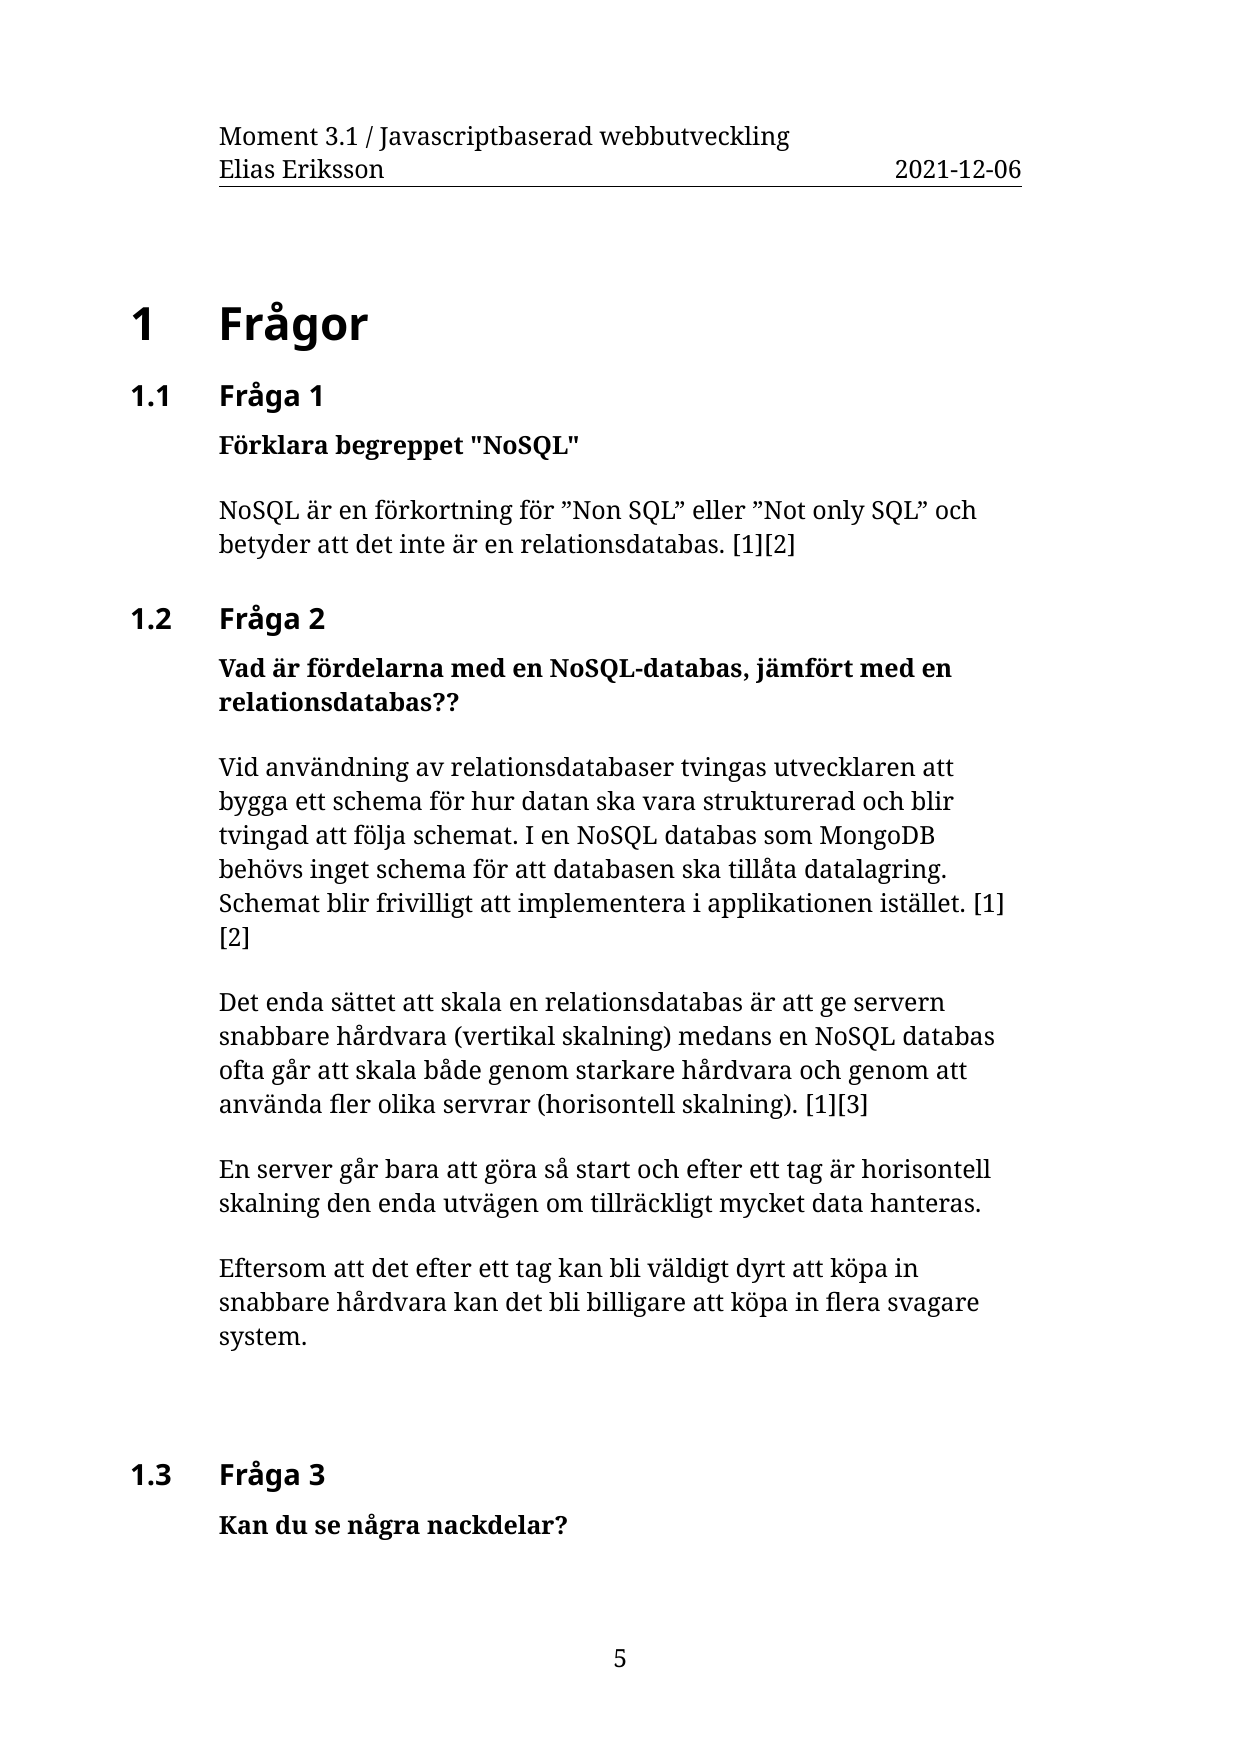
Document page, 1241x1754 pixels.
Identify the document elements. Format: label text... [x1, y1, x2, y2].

subtitle Fråga 3 [130, 1455, 1022, 1494]
text En server går bara att göra så start och efter ett tag är horisontell skalning den enda utvägen om tillräckligt mycket data hanteras. [218, 1152, 1022, 1220]
text Förklara begreppet "NoSQL" [218, 428, 1022, 462]
text Eftersom att det efter ett tag kan bli väldigt dyrt att köpa in snabbare hårdvara kan det bli billigare att köpa in flera svagare system. [218, 1251, 1022, 1353]
text Vad är fördelarna med en NoSQL-databas, jämfört med en relationsdatabas?? [218, 651, 1022, 719]
text Vid användning av relationsdatabaser tvingas utvecklaren att bygga ett schema för hur datan ska vara strukturerad och blir tvingad att följa schemat. I en NoSQL databas som MongoDB behövs inget schema för att databasen ska tillåta datalagring. Schemat blir frivilligt att implementera i applikationen istället. [1][2] [218, 749, 1022, 954]
subtitle Fråga 1 [130, 375, 1022, 415]
text Det enda sättet att skala en relationsdatabas är att ge servern snabbare hårdvara (vertikal skalning) medans en NoSQL databas ofta går att skala både genom starkare hårdvara och genom att använda fler olika servrar (horisontell skalning). [1][3] [218, 985, 1022, 1121]
subtitle Frågor [130, 291, 1022, 353]
subtitle Fråga 2 [130, 598, 1022, 638]
text NoSQL är en förkortning för ”Non SQL” eller ”Not only SQL” och betyder att det inte är en relationsdatabas. [1][2] [218, 493, 1022, 561]
text Kan du se några nackdelar? [218, 1507, 1022, 1541]
